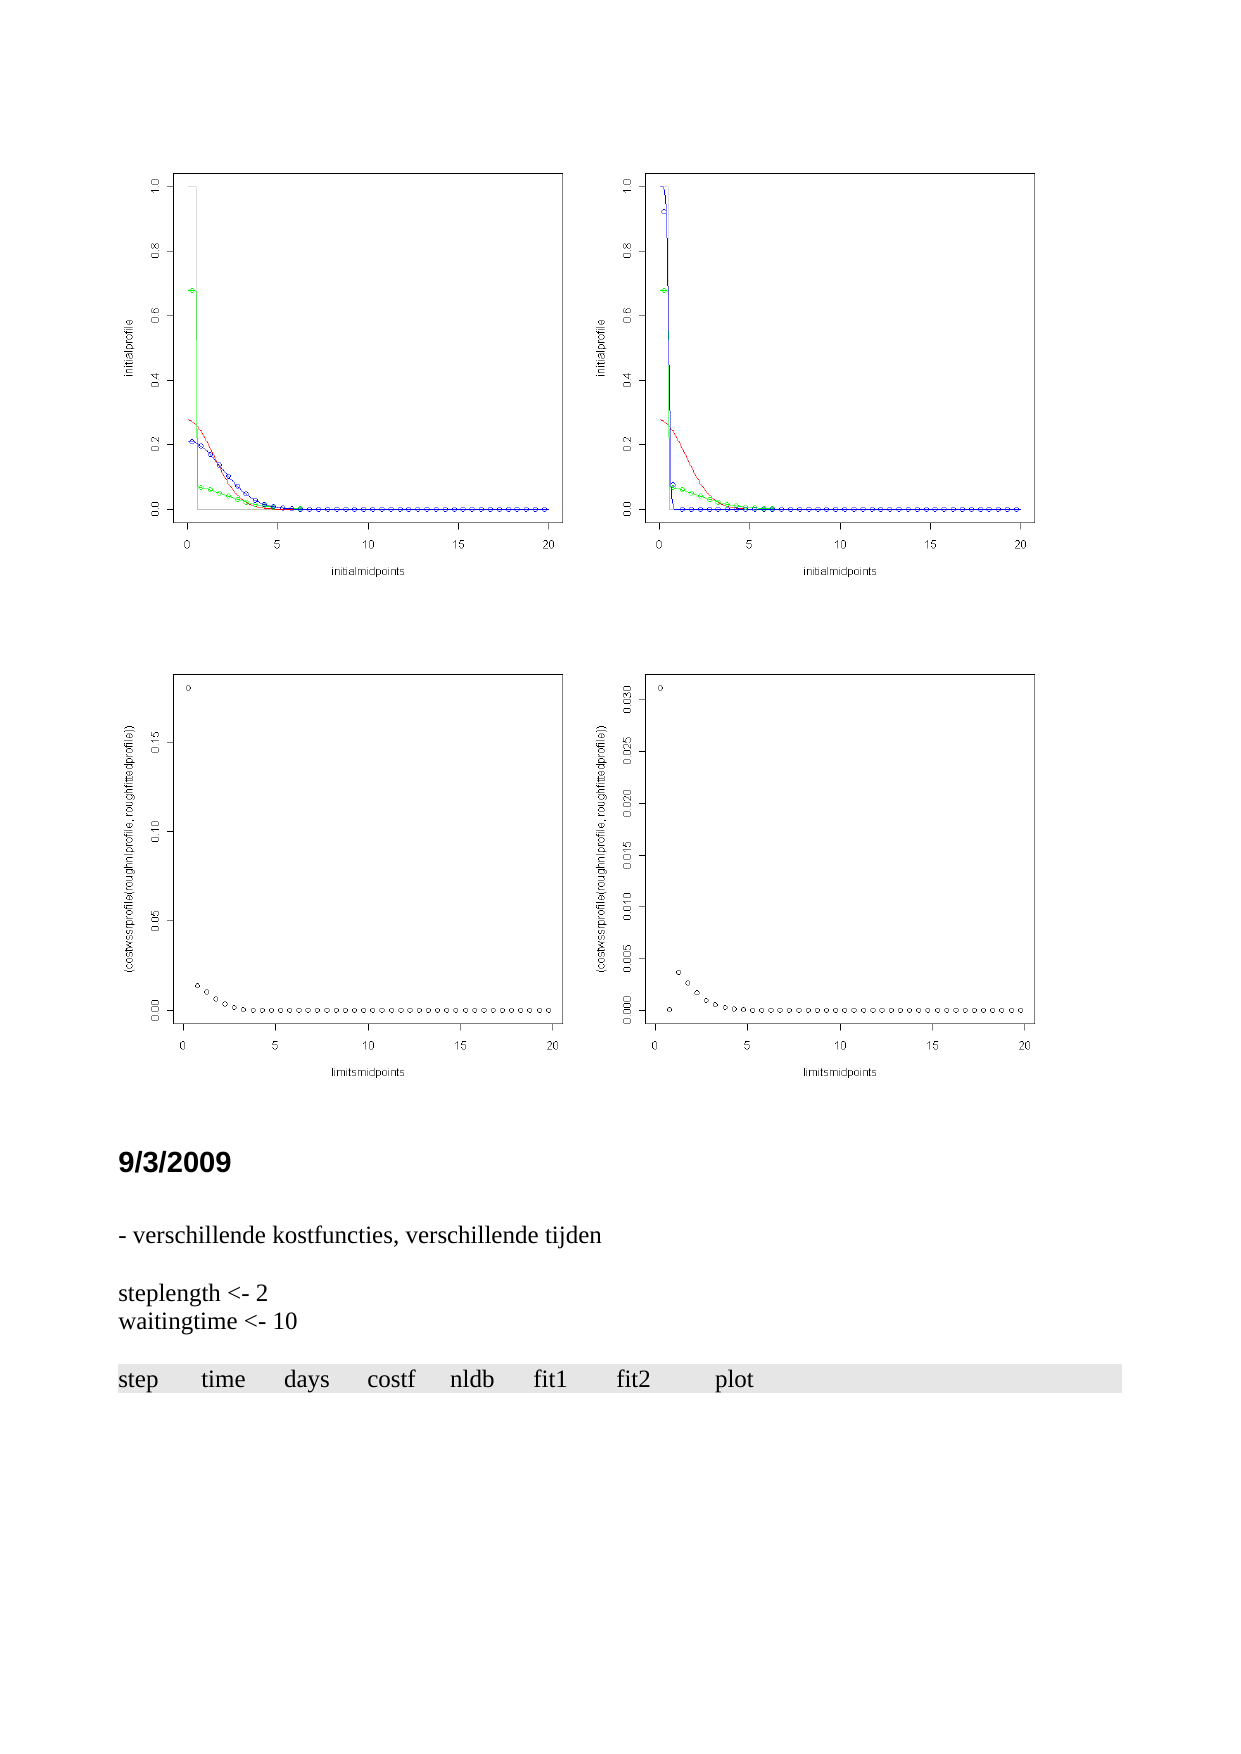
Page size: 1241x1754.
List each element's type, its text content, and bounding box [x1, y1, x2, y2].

table_header days [284, 1364, 367, 1393]
text steplength <- 2 [118, 1278, 1122, 1306]
text - verschillende kostfuncties, verschillende tijden [118, 1220, 1122, 1249]
table_header costf [367, 1364, 450, 1393]
text waitingtime <- 10 [118, 1306, 1122, 1335]
table_header fit2 [616, 1364, 715, 1393]
picture [118, 118, 1063, 591]
picture [118, 619, 1063, 1092]
table_header time [201, 1364, 284, 1393]
table_header plot [715, 1364, 1122, 1393]
table_header fit1 [533, 1364, 616, 1393]
subtitle 9/3/2009 [118, 1145, 1122, 1179]
table_header nldb [450, 1364, 533, 1393]
table_header step [118, 1364, 201, 1393]
